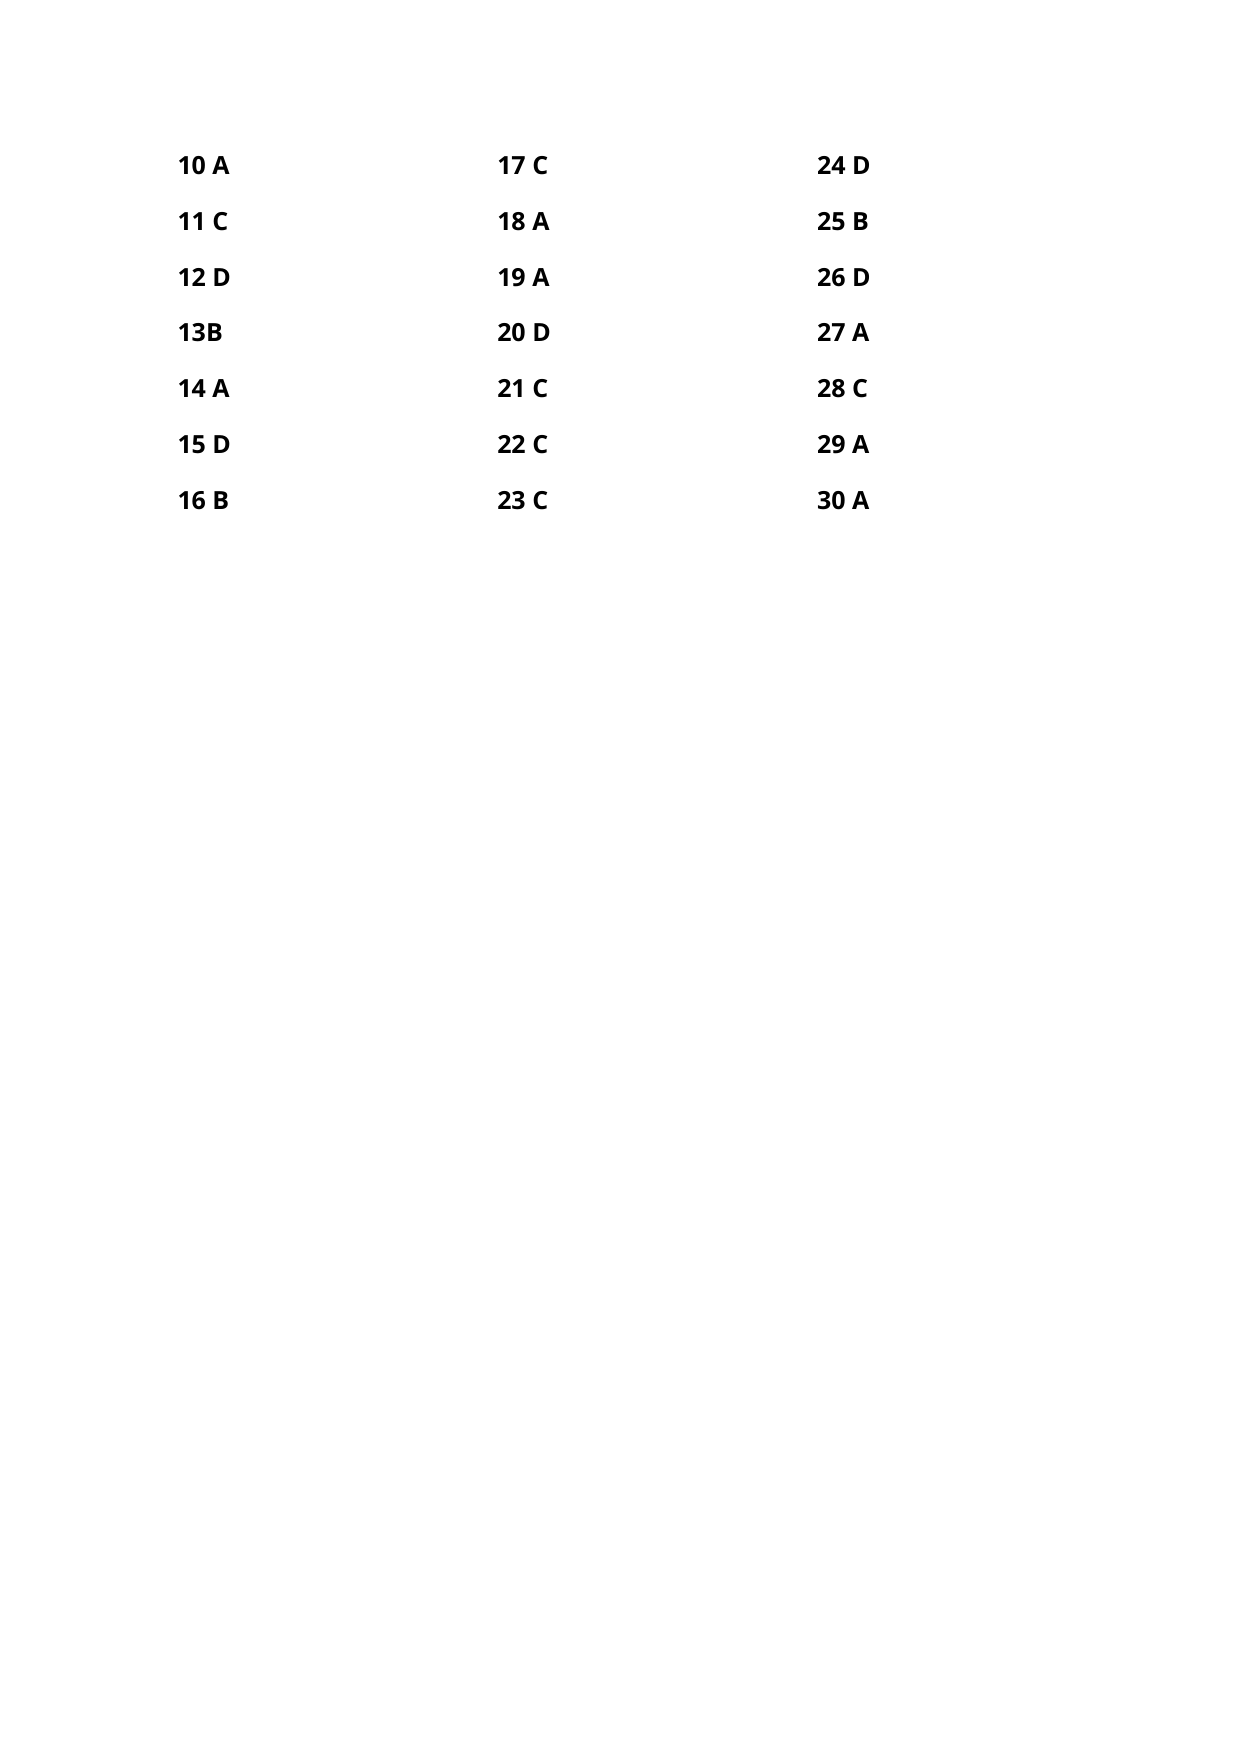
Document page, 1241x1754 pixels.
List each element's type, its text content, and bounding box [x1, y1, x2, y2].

text 16 B [177, 483, 423, 517]
text 21 C [497, 371, 743, 405]
text 18 A [497, 203, 743, 237]
text 17 C [497, 148, 743, 182]
text 19 A [497, 259, 743, 293]
text 23 C [497, 483, 743, 517]
text 20 D [497, 315, 743, 349]
text 24 D [817, 148, 1063, 182]
text 30 A [817, 483, 1063, 517]
text 11 C [177, 203, 423, 237]
text 27 A [817, 315, 1063, 349]
text 26 D [817, 259, 1063, 293]
text 22 C [497, 427, 743, 461]
text 13B [177, 315, 423, 349]
text 10 A [177, 148, 423, 182]
text 25 B [817, 203, 1063, 237]
text 29 A [817, 427, 1063, 461]
text 28 C [817, 371, 1063, 405]
text 14 A [177, 371, 423, 405]
text 15 D [177, 427, 423, 461]
text 12 D [177, 259, 423, 293]
